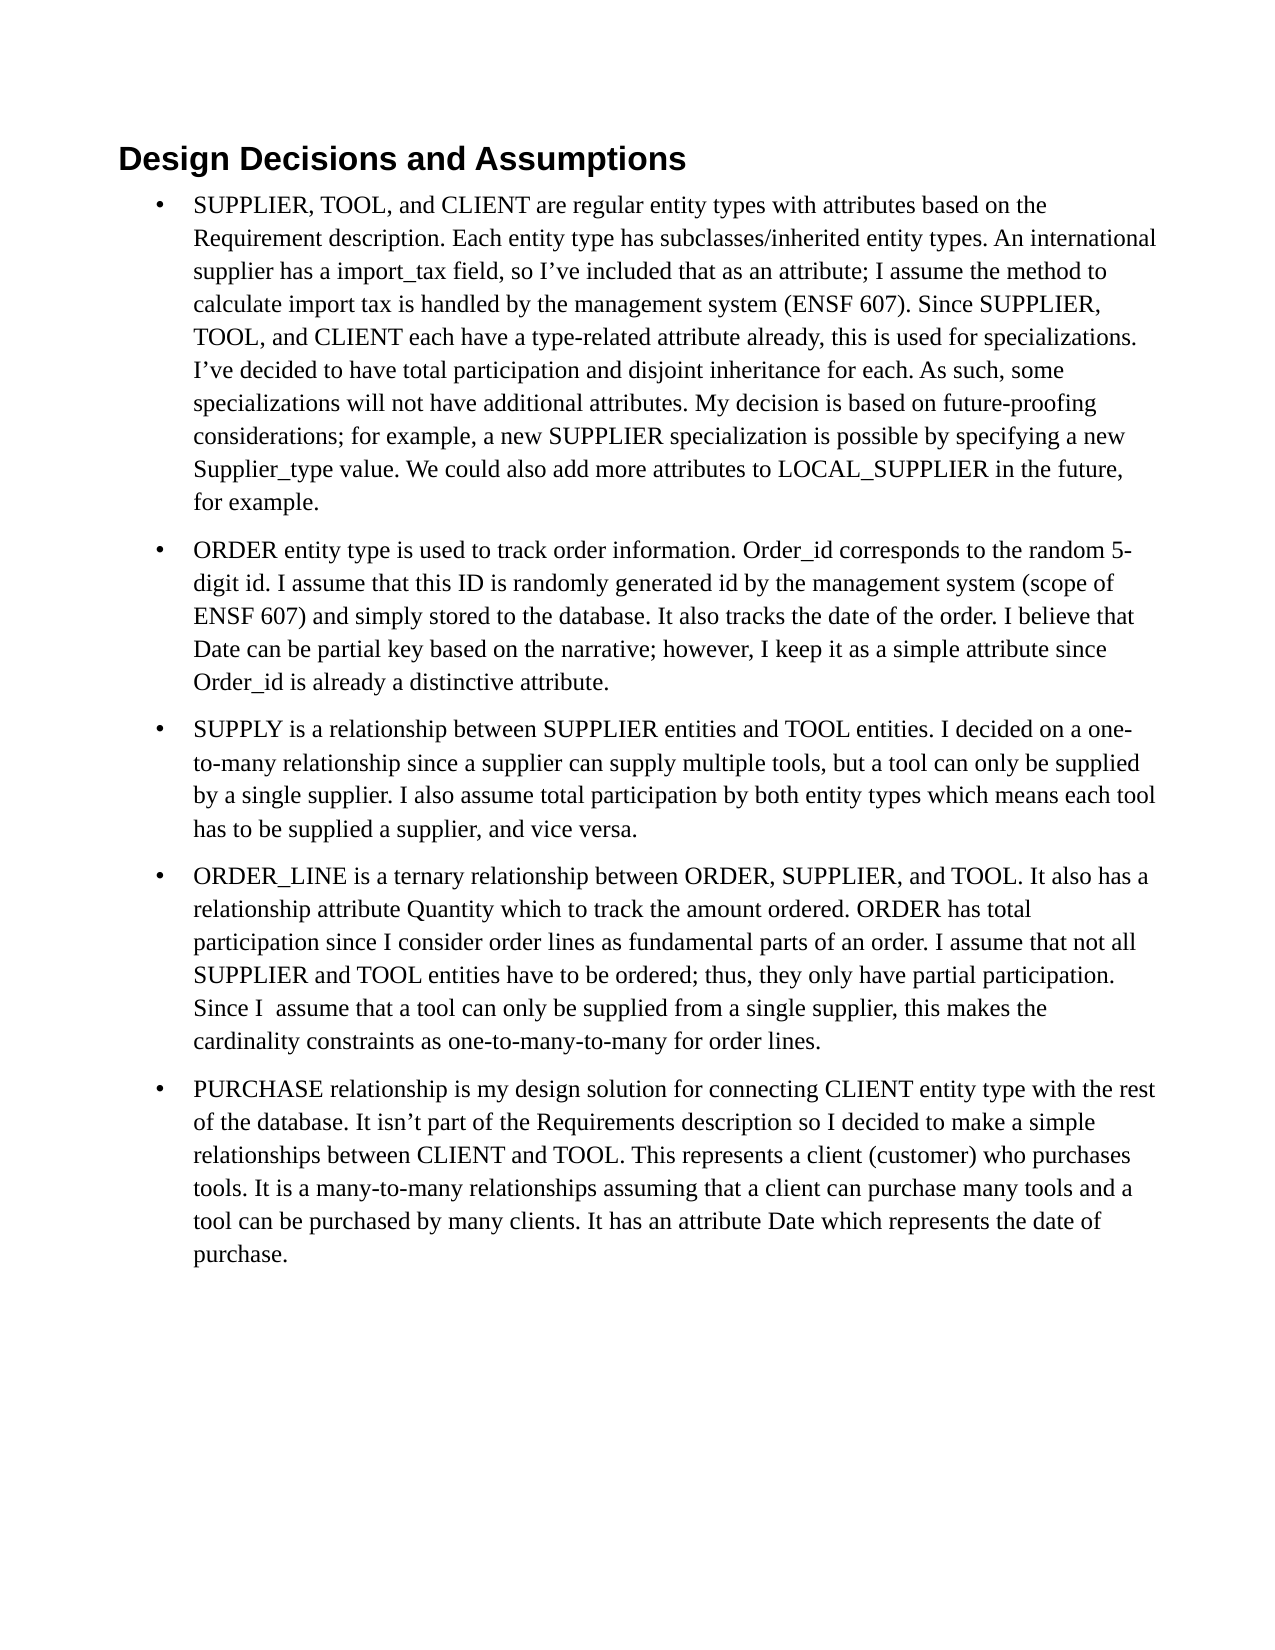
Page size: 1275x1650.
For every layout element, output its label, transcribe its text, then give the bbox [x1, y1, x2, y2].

list ORDER entity type is used to track order information. Order_id corresponds to the random 5-digit id. I assume that this ID is randomly generated id by the management system (scope of ENSF 607) and simply stored to the database. It also tracks the date of the order. I believe that Date can be partial key based on the narrative; however, I keep it as a simple attribute since Order_id is already a distinctive attribute. [156, 535, 1157, 696]
list ORDER_LINE is a ternary relationship between ORDER, SUPPLIER, and TOOL. It also has a relationship attribute Quantity which to track the amount ordered. ORDER has total participation since I consider order lines as fundamental parts of an order. I assume that not all SUPPLIER and TOOL entities have to be ordered; thus, they only have partial participation. Since I assume that a tool can only be supplied from a single supplier, this makes the cardinality constraints as one-to-many-to-many for order lines. [156, 861, 1157, 1055]
list SUPPLY is a relationship between SUPPLIER entities and TOOL entities. I decided on a one-to-many relationship since a supplier can supply multiple tools, but a tool can only be supplied by a single supplier. I also assume total participation by both entity types which means each tool has to be supplied a supplier, and vice versa. [156, 714, 1157, 842]
list SUPPLIER, TOOL, and CLIENT are regular entity types with attributes based on the Requirement description. Each entity type has subclasses/inherited entity types. An international supplier has a import_tax field, so I’ve included that as an attribute; I assume the method to calculate import tax is handled by the management system (ENSF 607). Since SUPPLIER, TOOL, and CLIENT each have a type-related attribute already, this is used for specializations. I’ve decided to have total participation and disjoint inheritance for each. As such, some specializations will not have additional attributes. My decision is based on future-proofing considerations; for example, a new SUPPLIER specialization is possible by specifying a new Supplier_type value. We could also add more attributes to LOCAL_SUPPLIER in the future, for example. [156, 190, 1157, 516]
list PURCHASE relationship is my design solution for connecting CLIENT entity type with the rest of the database. It isn’t part of the Requirements description so I decided to make a simple relationships between CLIENT and TOOL. This represents a client (customer) who purchases tools. It is a many-to-many relationships assuming that a client can purchase many tools and a tool can be purchased by many clients. It has an attribute Date which represents the date of purchase. [156, 1074, 1157, 1268]
subtitle Design Decisions and Assumptions [118, 139, 1157, 178]
